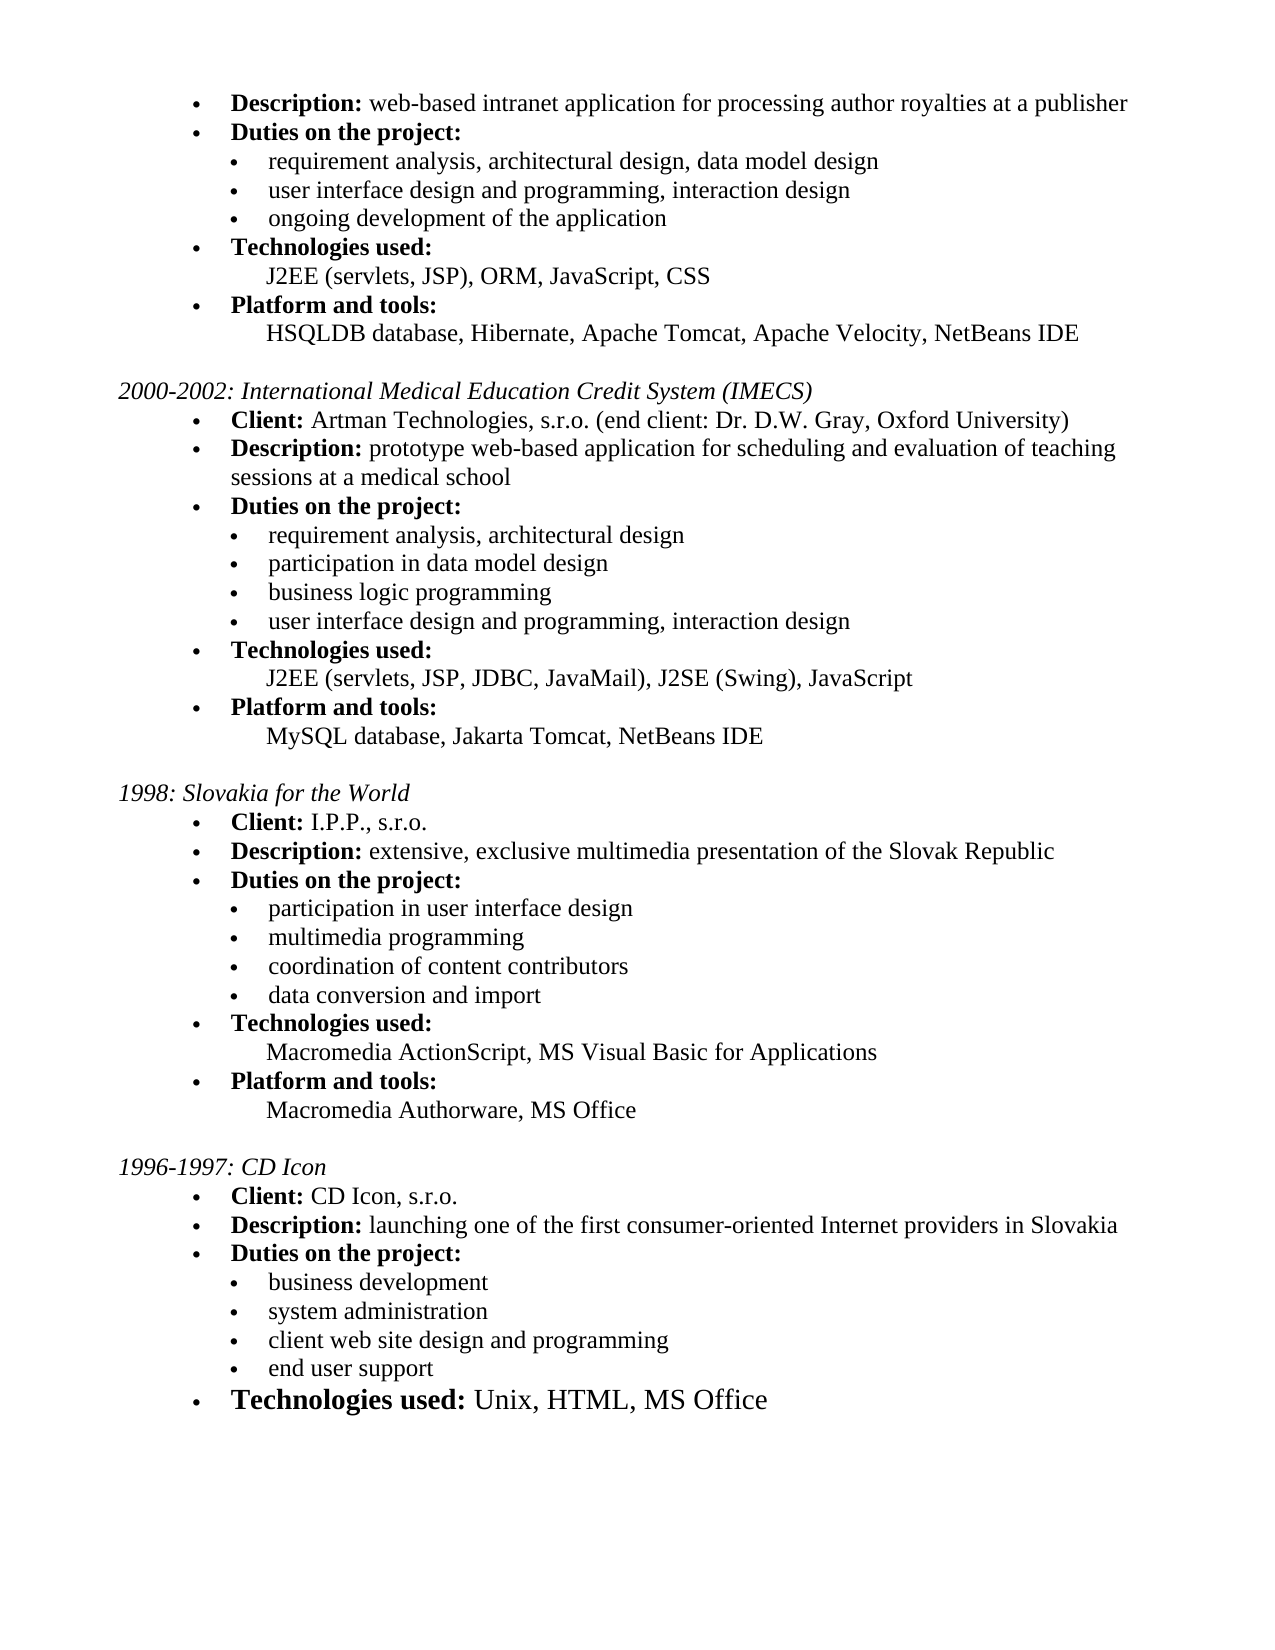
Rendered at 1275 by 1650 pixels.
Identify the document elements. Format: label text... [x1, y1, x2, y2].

list multimedia programming [231, 922, 1157, 951]
list Description: web-based intranet application for processing author royalties at a publisher [193, 88, 1157, 117]
list participation in data model design [231, 548, 1157, 577]
list business logic programming [231, 577, 1157, 606]
list Duties on the project: [193, 117, 1157, 146]
list coordination of content contributors [231, 951, 1157, 980]
list Duties on the project: [193, 865, 1157, 893]
list Duties on the project: [193, 1238, 1157, 1267]
list business development [231, 1267, 1157, 1296]
list requirement analysis, architectural design, data model design [231, 146, 1157, 175]
list client web site design and programming [231, 1325, 1157, 1353]
list Client: I.P.P., s.r.o. [193, 807, 1157, 836]
list Technologies used: J2EE (servlets, JSP), ORM, JavaScript, CSS [193, 232, 1157, 290]
list end user support [231, 1353, 1157, 1382]
list system administration [231, 1296, 1157, 1325]
list ongoing development of the application [231, 203, 1157, 232]
list Technologies used: Unix, HTML, MS Office [193, 1382, 1157, 1416]
list Duties on the project: [193, 491, 1157, 520]
list Description: prototype web-based application for scheduling and evaluation of teaching sessions at a medical school [193, 433, 1157, 491]
list Technologies used: J2EE (servlets, JSP, JDBC, JavaMail), J2SE (Swing), JavaScript [193, 635, 1157, 692]
list Description: launching one of the first consumer-oriented Internet providers in Slovakia [193, 1210, 1157, 1238]
list Platform and tools: MySQL database, Jakarta Tomcat, NetBeans IDE [193, 692, 1157, 750]
list participation in user interface design [231, 893, 1157, 922]
list Platform and tools: Macromedia Authorware, MS Office [193, 1066, 1157, 1123]
list Technologies used: Macromedia ActionScript, MS Visual Basic for Applications [193, 1008, 1157, 1066]
text 1996-1997: CD Icon [118, 1152, 1157, 1181]
text 2000-2002: International Medical Education Credit System (IMECS) [118, 376, 1157, 405]
text 1998: Slovakia for the World [118, 778, 1157, 807]
list Client: CD Icon, s.r.o. [193, 1181, 1157, 1210]
list user interface design and programming, interaction design [231, 606, 1157, 635]
list requirement analysis, architectural design [231, 520, 1157, 548]
list user interface design and programming, interaction design [231, 175, 1157, 203]
list Description: extensive, exclusive multimedia presentation of the Slovak Republic [193, 836, 1157, 865]
list data conversion and import [231, 980, 1157, 1008]
list Platform and tools: HSQLDB database, Hibernate, Apache Tomcat, Apache Velocity, NetBeans IDE [193, 290, 1157, 347]
list Client: Artman Technologies, s.r.o. (end client: Dr. D.W. Gray, Oxford University) [193, 405, 1157, 433]
